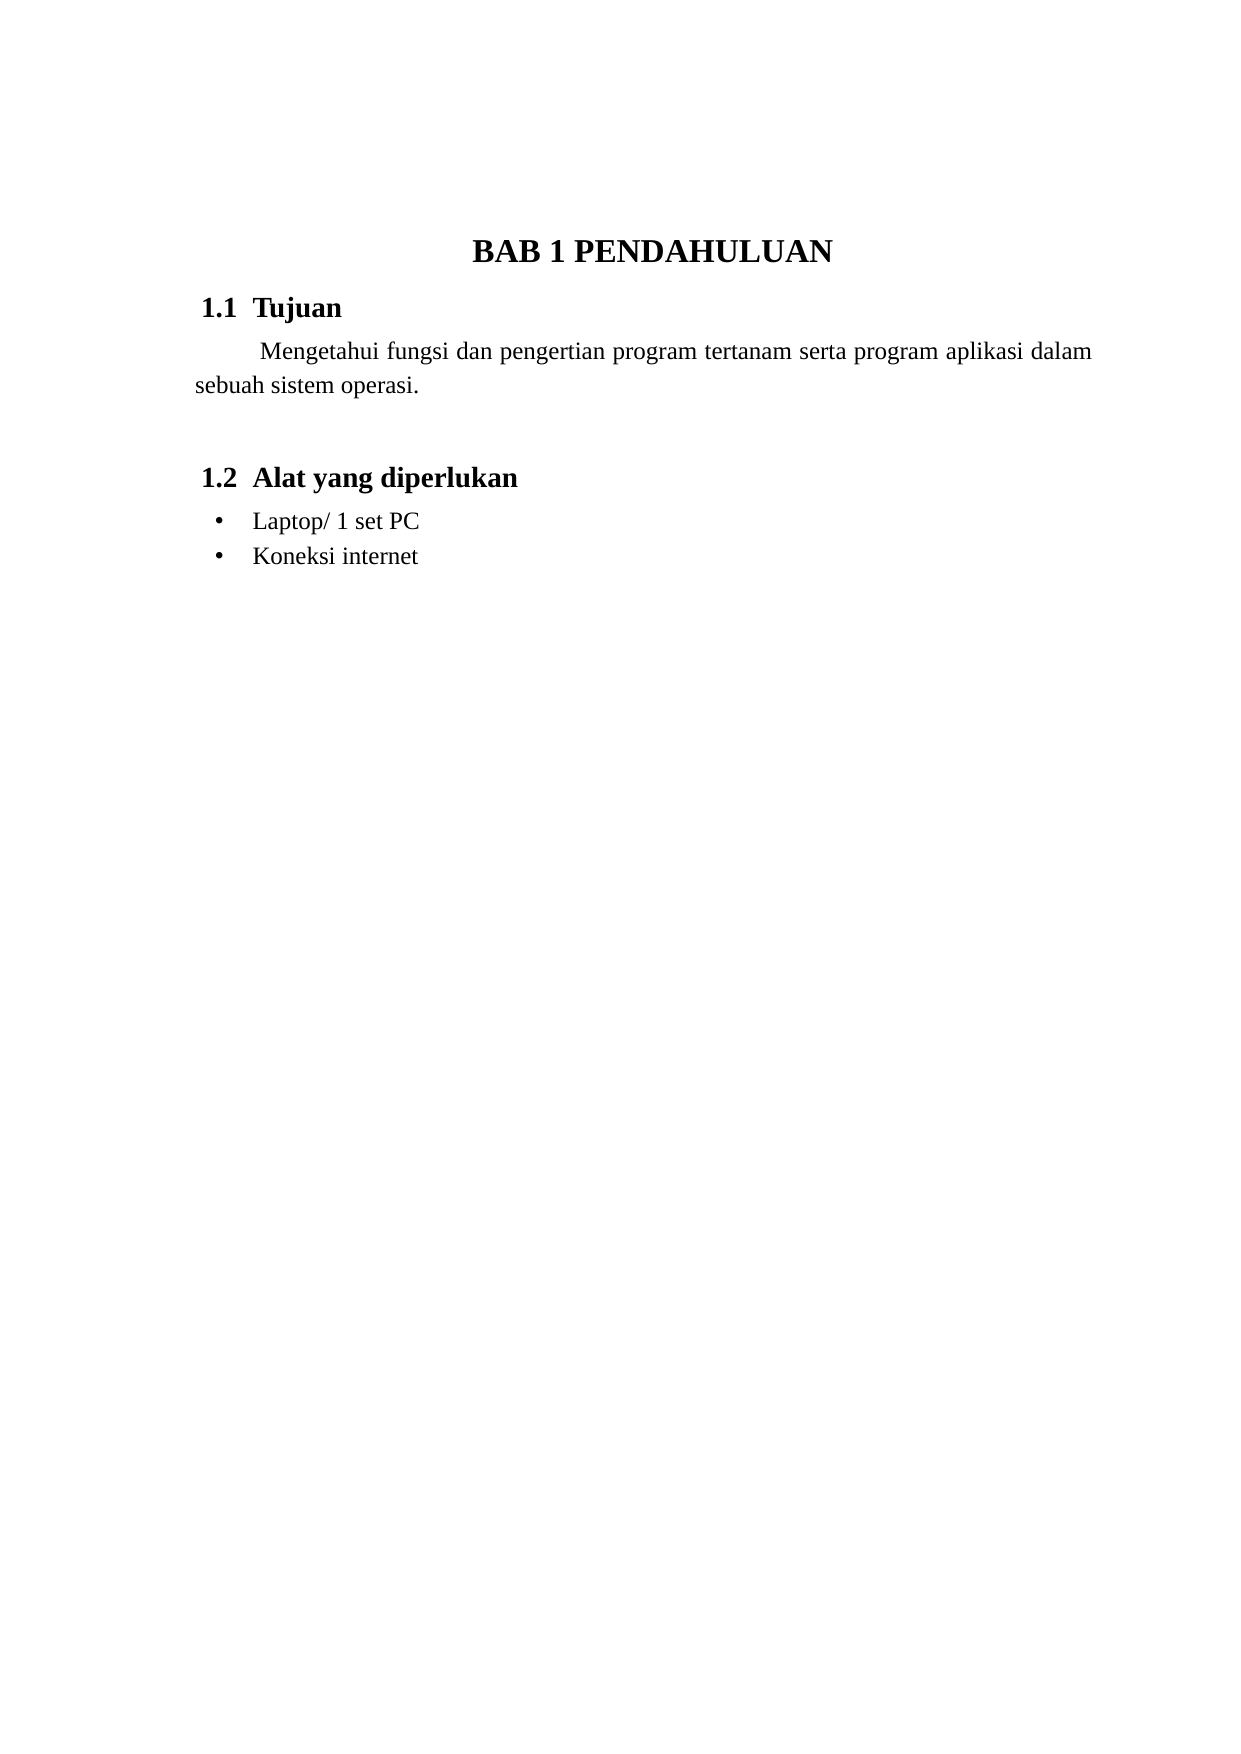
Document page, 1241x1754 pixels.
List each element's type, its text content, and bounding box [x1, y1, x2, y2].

text Mengetahui fungsi dan pengertian program tertanam serta program aplikasi dalam sebuah sistem operasi. [195, 336, 1093, 399]
subtitle BAB 1 PENDAHULUAN [177, 231, 1093, 269]
list Koneksi internet [215, 541, 1093, 569]
subtitle Tujuan [201, 290, 1093, 323]
list Laptop/ 1 set PC [215, 506, 1093, 535]
subtitle Alat yang diperlukan [201, 460, 1093, 494]
